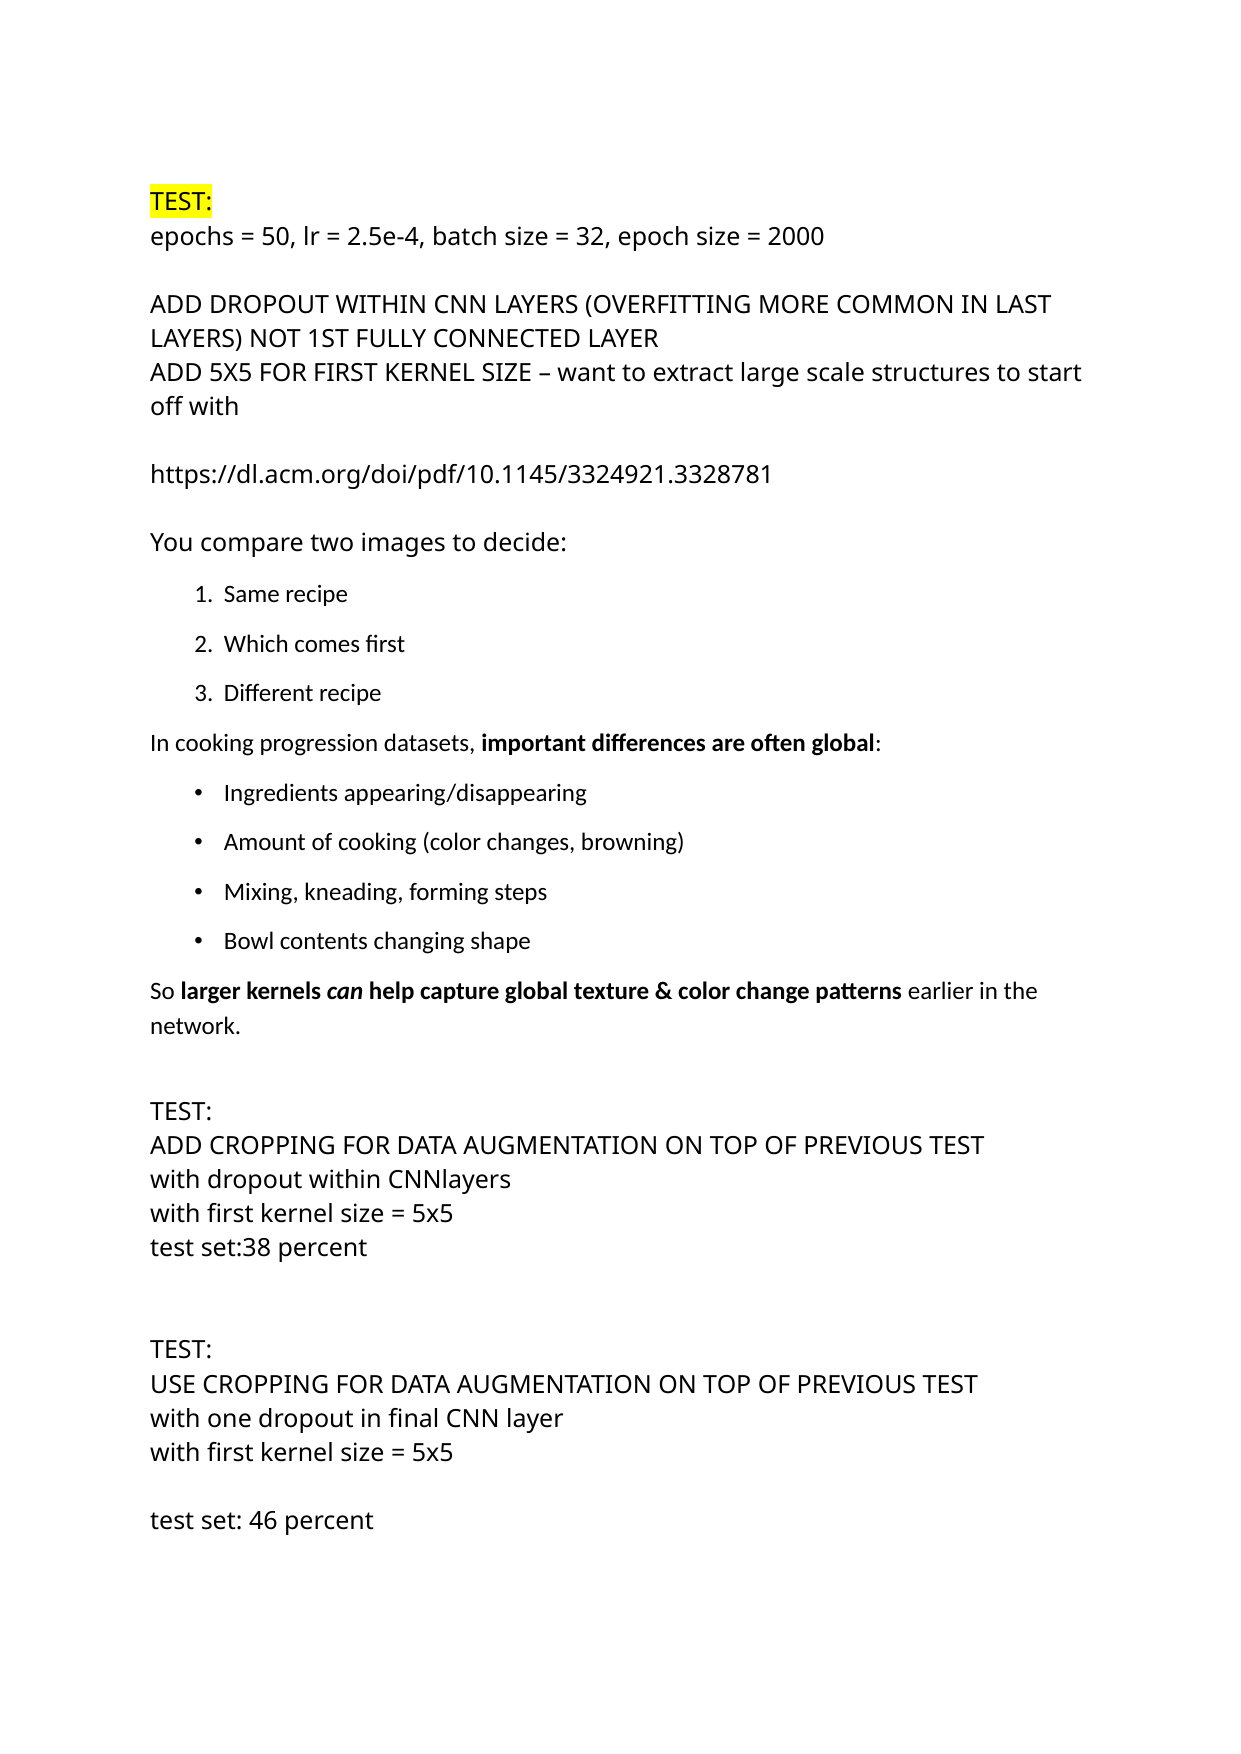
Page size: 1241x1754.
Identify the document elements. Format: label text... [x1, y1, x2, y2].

text TEST: [150, 1332, 1090, 1366]
list Which comes first [194, 628, 1090, 658]
text USE CROPPING FOR DATA AUGMENTATION ON TOP OF PREVIOUS TEST [150, 1366, 1090, 1400]
list Mixing, kneading, forming steps [194, 876, 1090, 906]
list Bowl contents changing shape [194, 926, 1090, 956]
text epochs = 50, lr = 2.5e-4, batch size = 32, epoch size = 2000 [150, 218, 1090, 252]
text https://dl.acm.org/doi/pdf/10.1145/3324921.3328781 [150, 457, 1090, 491]
text with first kernel size = 5x5 [150, 1196, 1090, 1230]
list Same recipe [194, 578, 1090, 609]
text test set: 46 percent [150, 1502, 1090, 1537]
text with dropout within CNNlayers [150, 1162, 1090, 1196]
list Different recipe [194, 678, 1090, 708]
text with one dropout in final CNN layer [150, 1400, 1090, 1434]
list Ingredients appearing/disappearing [194, 777, 1090, 807]
text ADD DROPOUT WITHIN CNN LAYERS (OVERFITTING MORE COMMON IN LAST LAYERS) NOT 1ST FULLY CONNECTED LAYER [150, 286, 1090, 354]
text You compare two images to decide: [150, 525, 1090, 559]
text ADD 5X5 FOR FIRST KERNEL SIZE – want to extract large scale structures to start off with [150, 354, 1090, 422]
text In cooking progression datasets, important differences are often global: [150, 727, 1090, 758]
text with first kernel size = 5x5 [150, 1434, 1090, 1468]
text TEST: [150, 1094, 1090, 1128]
text test set:38 percent [150, 1230, 1090, 1264]
text TEST: [150, 184, 1090, 218]
text ADD CROPPING FOR DATA AUGMENTATION ON TOP OF PREVIOUS TEST [150, 1128, 1090, 1162]
list Amount of cooking (color changes, browning) [194, 826, 1090, 857]
text So larger kernels can help capture global texture & color change patterns earlier in the network. [150, 975, 1090, 1041]
